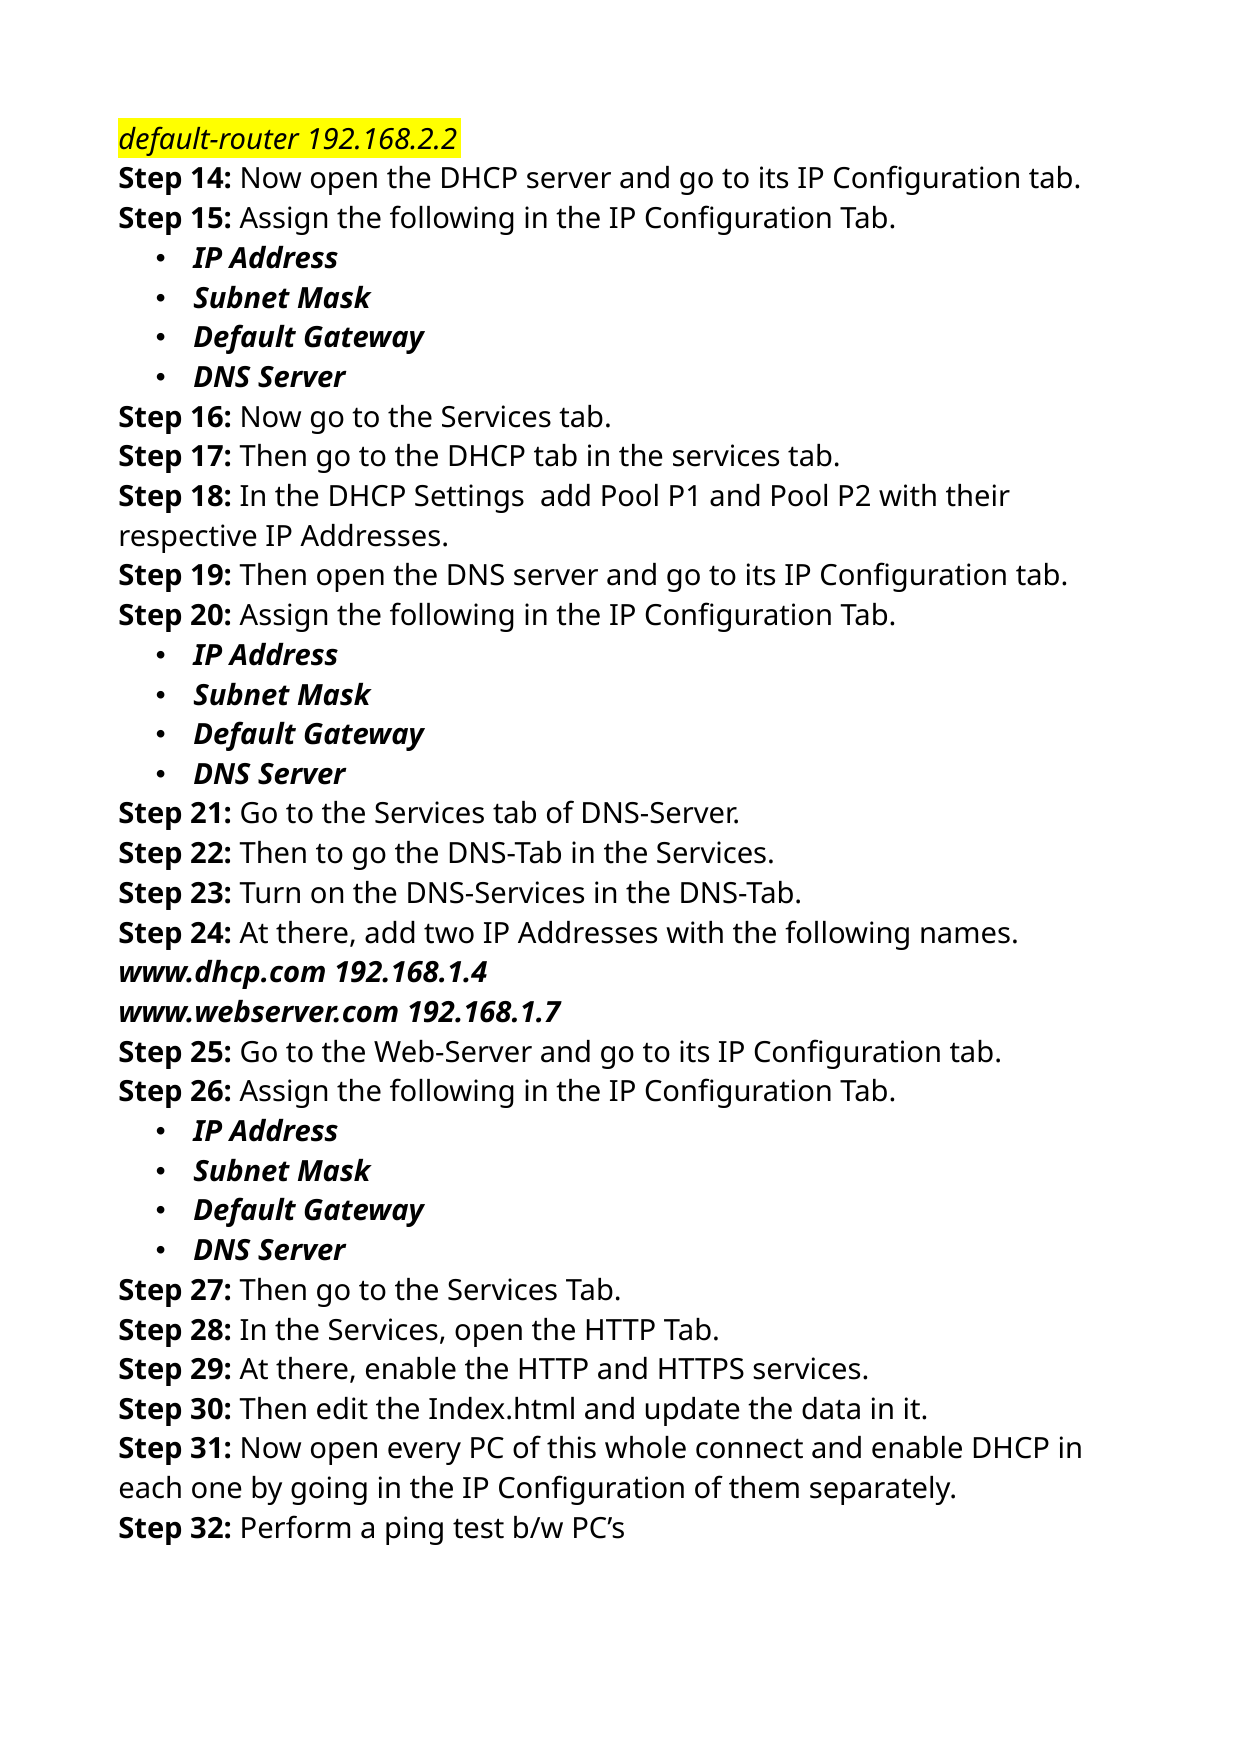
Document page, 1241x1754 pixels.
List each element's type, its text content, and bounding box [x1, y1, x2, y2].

text Step 14: Now open the DHCP server and go to its IP Configuration tab. [118, 158, 1122, 197]
list Default Gateway [156, 1190, 1122, 1229]
text Step 32: Perform a ping test b/w PC’s [118, 1507, 1122, 1547]
list DNS Server [156, 356, 1122, 396]
text Step 25: Go to the Web-Server and go to its IP Configuration tab. [118, 1031, 1122, 1071]
list DNS Server [156, 1229, 1122, 1269]
list IP Address [156, 634, 1122, 674]
text Step 16: Now go to the Services tab. [118, 396, 1122, 436]
text Step 22: Then to go the DNS-Tab in the Services. [118, 832, 1122, 872]
list Subnet Mask [156, 674, 1122, 713]
list IP Address [156, 237, 1122, 277]
list Default Gateway [156, 317, 1122, 356]
text Step 15: Assign the following in the IP Configuration Tab. [118, 197, 1122, 237]
text Step 26: Assign the following in the IP Configuration Tab. [118, 1071, 1122, 1110]
text Step 20: Assign the following in the IP Configuration Tab. [118, 594, 1122, 634]
text default-router 192.168.2.2 [118, 118, 1122, 158]
list Default Gateway [156, 713, 1122, 753]
text Step 23: Turn on the DNS-Services in the DNS-Tab. [118, 872, 1122, 912]
list Subnet Mask [156, 1150, 1122, 1190]
text Step 27: Then go to the Services Tab. [118, 1269, 1122, 1309]
text www.dhcp.com 192.168.1.4 [118, 952, 1122, 991]
text Step 18: In the DHCP Settings add Pool P1 and Pool P2 with their respective IP Addresses. [118, 475, 1122, 555]
list DNS Server [156, 753, 1122, 793]
text Step 17: Then go to the DHCP tab in the services tab. [118, 436, 1122, 475]
list Subnet Mask [156, 277, 1122, 317]
text Step 19: Then open the DNS server and go to its IP Configuration tab. [118, 555, 1122, 594]
text www.webserver.com 192.168.1.7 [118, 991, 1122, 1031]
text Step 24: At there, add two IP Addresses with the following names. [118, 912, 1122, 952]
list IP Address [156, 1110, 1122, 1150]
text Step 30: Then edit the Index.html and update the data in it. [118, 1388, 1122, 1428]
text Step 21: Go to the Services tab of DNS-Server. [118, 793, 1122, 832]
text Step 31: Now open every PC of this whole connect and enable DHCP in each one by going in the IP Configuration of them separately. [118, 1428, 1122, 1507]
text Step 28: In the Services, open the HTTP Tab. [118, 1309, 1122, 1348]
text Step 29: At there, enable the HTTP and HTTPS services. [118, 1348, 1122, 1388]
